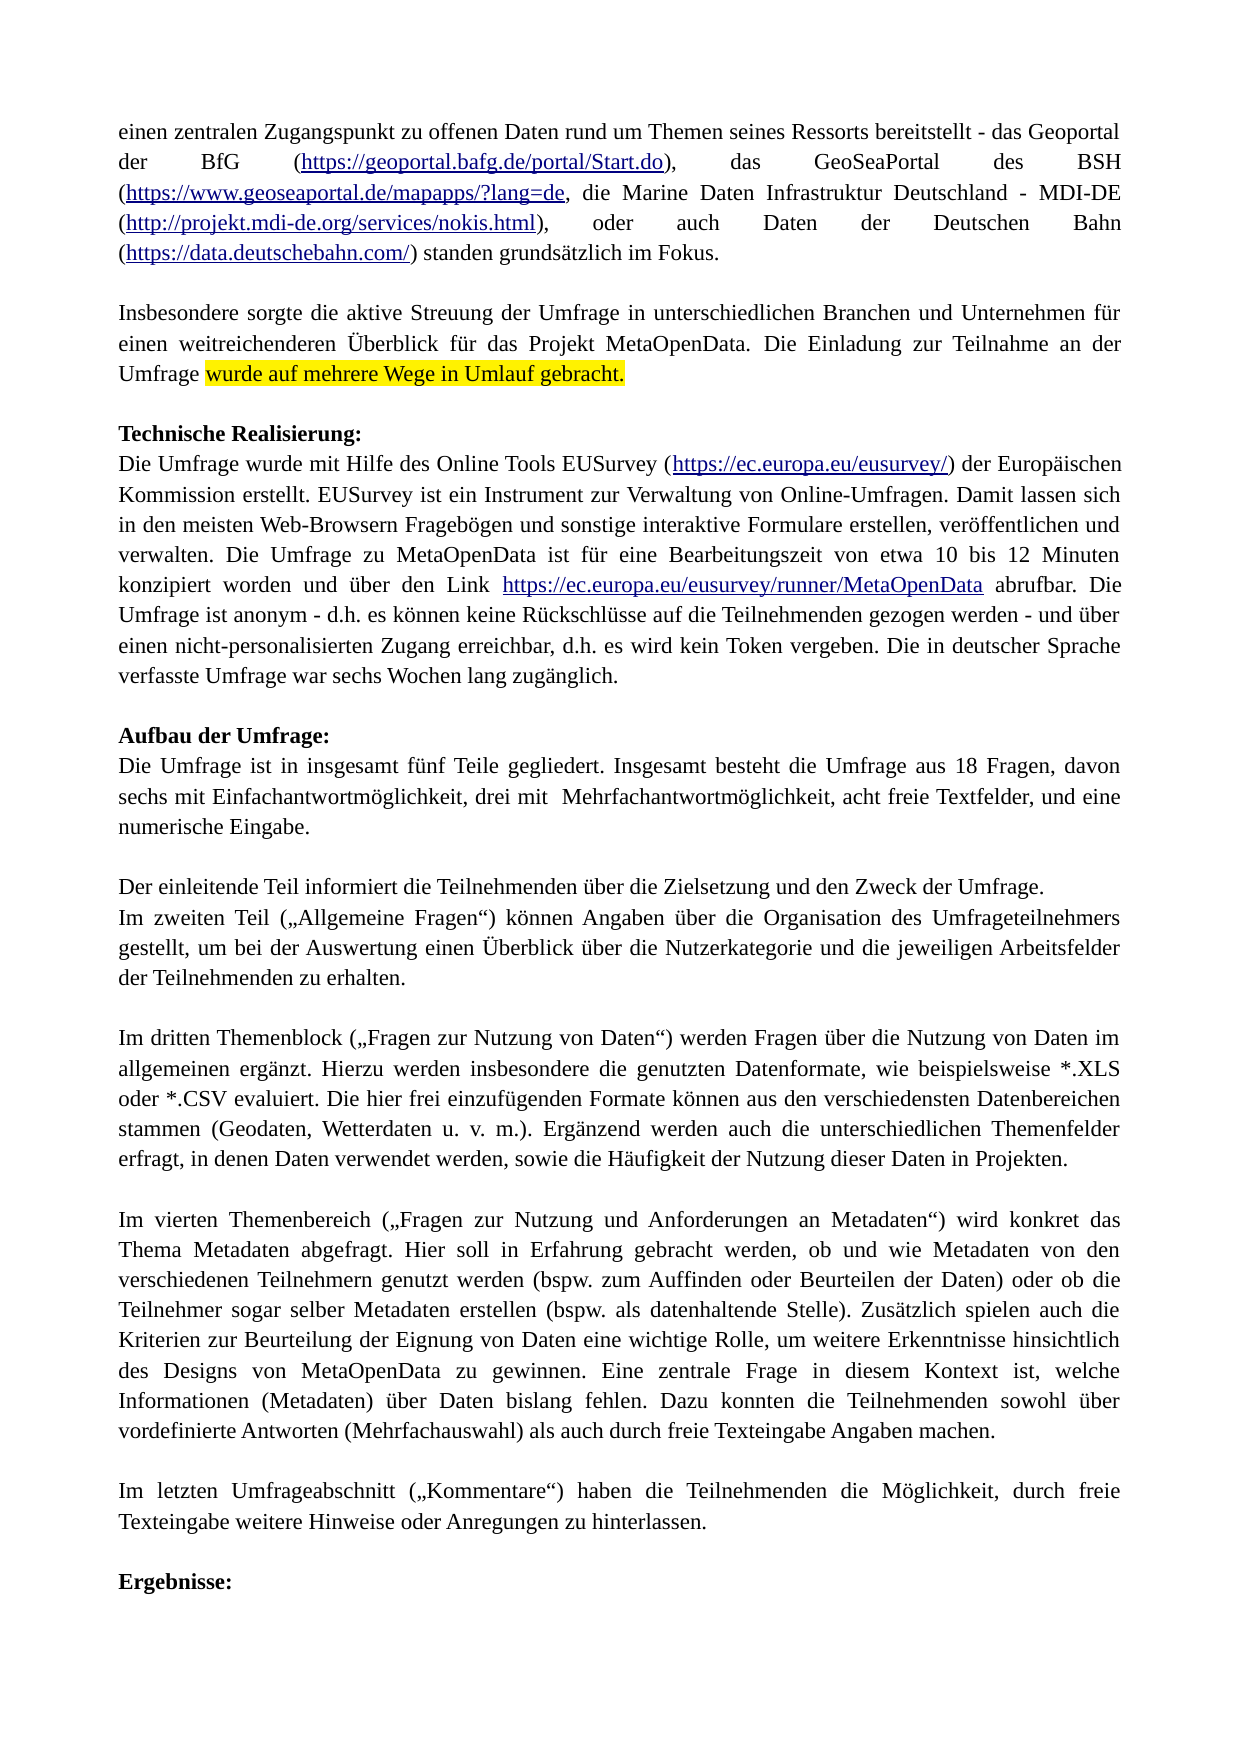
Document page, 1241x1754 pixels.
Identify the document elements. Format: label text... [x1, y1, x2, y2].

text Die Umfrage ist in insgesamt fünf Teile gegliedert. Insgesamt besteht die Umfrage aus 18 Fragen, davon sechs mit Einfachantwortmöglichkeit, drei mit Mehrfachantwortmöglichkeit, acht freie Textfelder, und eine numerische Eingabe. [118, 752, 1122, 839]
text Der einleitende Teil informiert die Teilnehmenden über die Zielsetzung und den Zweck der Umfrage. [118, 873, 1122, 900]
text Im dritten Themenblock („Fragen zur Nutzung von Daten“) werden Fragen über die Nutzung von Daten im allgemeinen ergänzt. Hierzu werden insbesondere die genutzten Datenformate, wie beispielsweise *.XLS oder *.CSV evaluiert. Die hier frei einzufügenden Formate können aus den verschiedensten Datenbereichen stammen (Geodaten, Wetterdaten u. v. m.). Ergänzend werden auch die unterschiedlichen Themenfelder erfragt, in denen Daten verwendet werden, sowie die Häufigkeit der Nutzung dieser Daten in Projekten. [118, 1024, 1122, 1172]
text Im vierten Themenbereich („Fragen zur Nutzung und Anforderungen an Metadaten“) wird konkret das Thema Metadaten abgefragt. Hier soll in Erfahrung gebracht werden, ob und wie Metadaten von den verschiedenen Teilnehmern genutzt werden (bspw. zum Auffinden oder Beurteilen der Daten) oder ob die Teilnehmer sogar selber Metadaten erstellen (bspw. als datenhaltende Stelle). Zusätzlich spielen auch die Kriterien zur Beurteilung der Eignung von Daten eine wichtige Rolle, um weitere Erkenntnisse hinsichtlich des Designs von MetaOpenData zu gewinnen. Eine zentrale Frage in diesem Kontext ist, welche Informationen (Metadaten) über Daten bislang fehlen. Dazu konnten die Teilnehmenden sowohl über vordefinierte Antworten (Mehrfachauswahl) als auch durch freie Texteingabe Angaben machen. [118, 1206, 1122, 1443]
text Insbesondere sorgte die aktive Streuung der Umfrage in unterschiedlichen Branchen und Unternehmen für einen weitreichenderen Überblick für das Projekt MetaOpenData. Die Einladung zur Teilnahme an der Umfrage wurde auf mehrere Wege in Umlauf gebracht. [118, 299, 1122, 386]
text Ergebnisse: [118, 1568, 1122, 1594]
text einen zentralen Zugangspunkt zu offenen Daten rund um Themen seines Ressorts bereitstellt - das Geoportal der BfG (https://geoportal.bafg.de/portal/Start.do), das GeoSeaPortal des BSH (https://www.geoseaportal.de/mapapps/?lang=de, die Marine Daten Infrastruktur Deutschland - MDI-DE (http://projekt.mdi-de.org/services/nokis.html), oder auch Daten der Deutschen Bahn (https://data.deutschebahn.com/) standen grundsätzlich im Fokus. [118, 118, 1122, 265]
text Aufbau der Umfrage: [118, 722, 1122, 749]
text Im letzten Umfrageabschnitt („Kommentare“) haben die Teilnehmenden die Möglichkeit, durch freie Texteingabe weitere Hinweise oder Anregungen zu hinterlassen. [118, 1477, 1122, 1534]
text Im zweiten Teil („Allgemeine Fragen“) können Angaben über die Organisation des Umfrageteilnehmers gestellt, um bei der Auswertung einen Überblick über die Nutzerkategorie und die jeweiligen Arbeitsfelder der Teilnehmenden zu erhalten. [118, 903, 1122, 990]
text Die Umfrage wurde mit Hilfe des Online Tools EUSurvey (https://ec.europa.eu/eusurvey/) der Europäischen Kommission erstellt. EUSurvey ist ein Instrument zur Verwaltung von Online-Umfragen. Damit lassen sich in den meisten Web-Browsern Fragebögen und sonstige interaktive Formulare erstellen, veröffentlichen und verwalten. Die Umfrage zu MetaOpenData ist für eine Bearbeitungszeit von etwa 10 bis 12 Minuten konzipiert worden und über den Link https://ec.europa.eu/eusurvey/runner/MetaOpenData abrufbar. Die Umfrage ist anonym - d.h. es können keine Rückschlüsse auf die Teilnehmenden gezogen werden - und über einen nicht-personalisierten Zugang erreichbar, d.h. es wird kein Token vergeben. Die in deutscher Sprache verfasste Umfrage war sechs Wochen lang zugänglich. [118, 450, 1122, 688]
text Technische Realisierung: [118, 420, 1122, 447]
